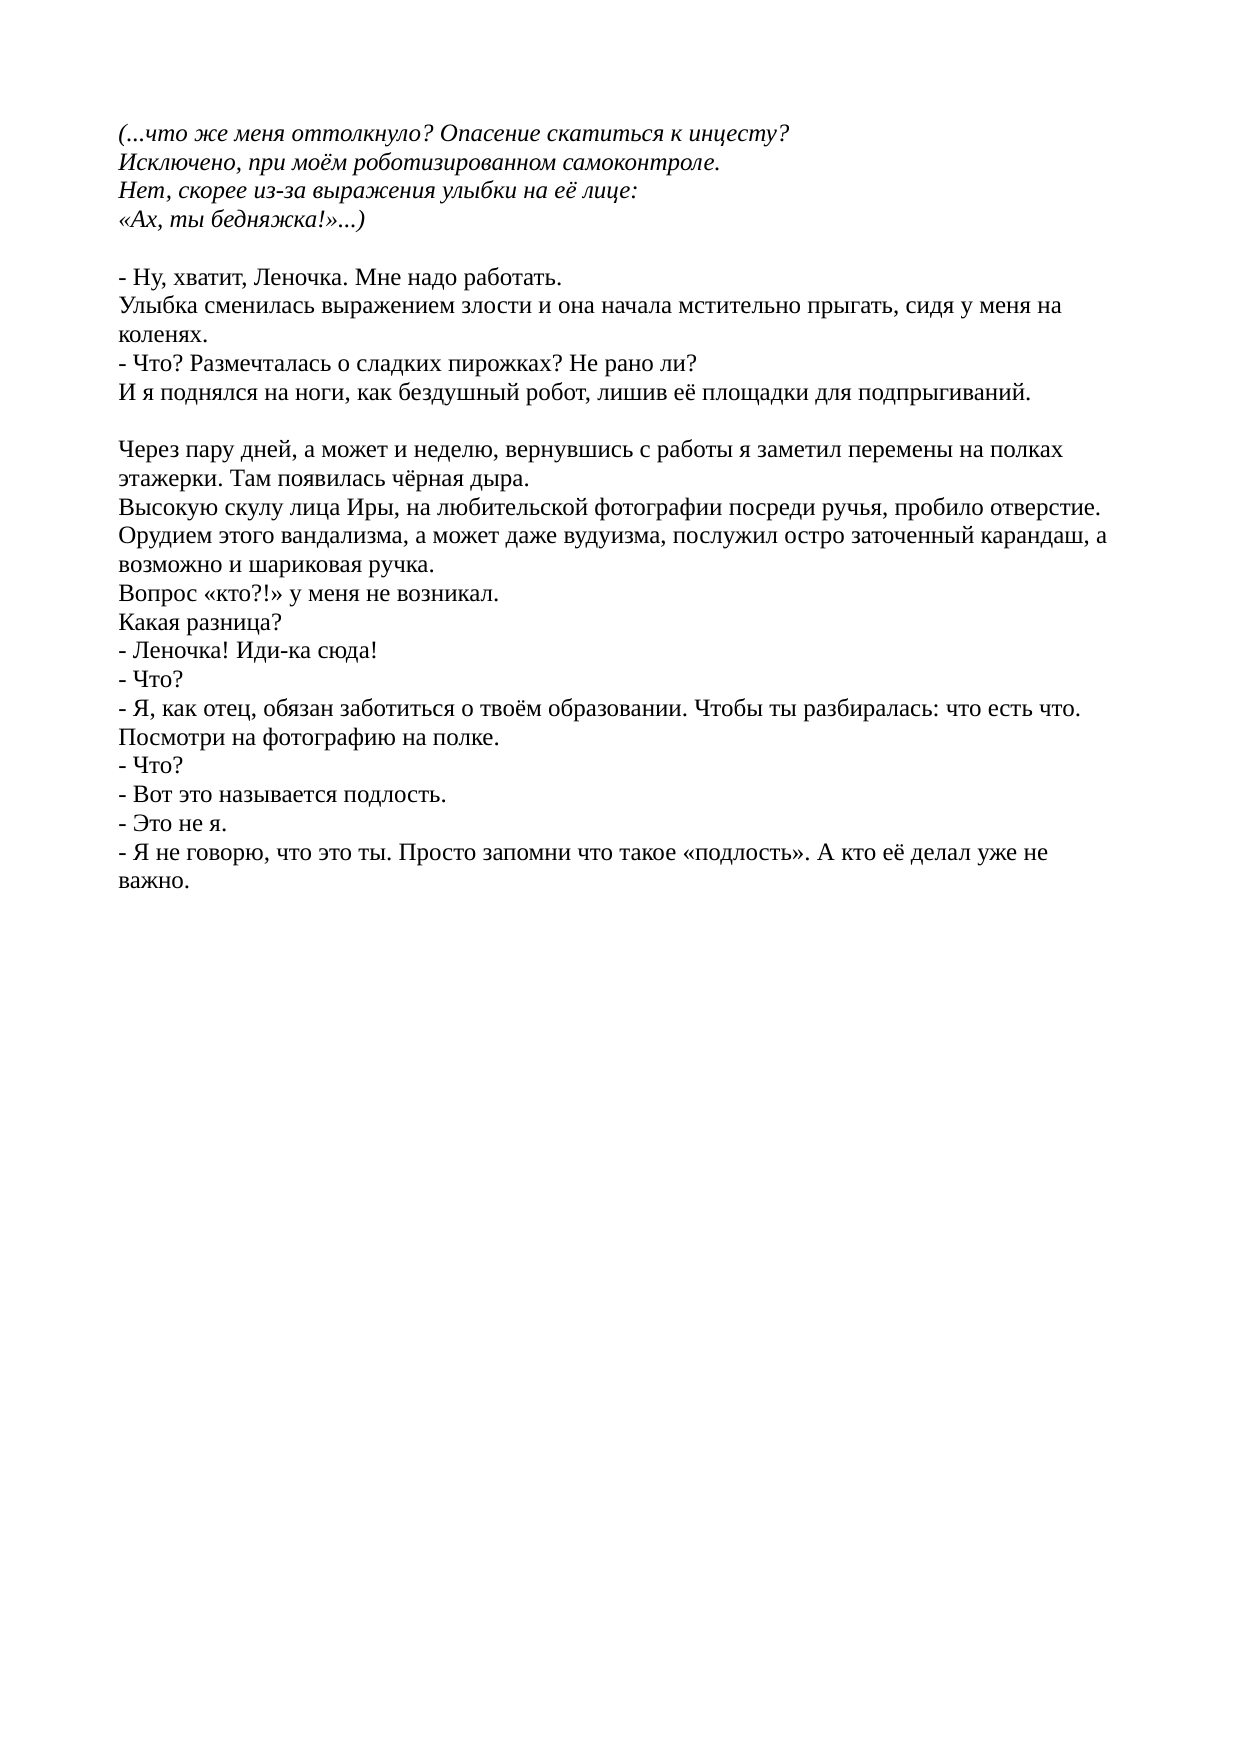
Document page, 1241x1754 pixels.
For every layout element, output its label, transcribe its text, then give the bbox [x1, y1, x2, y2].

text Высокую скулу лица Иры, на любительской фотографии посреди ручья, пробило отверстие. [118, 492, 1122, 521]
text - Что? [118, 664, 1122, 693]
text Вопрос «кто?!» у меня не возникал. [118, 578, 1122, 607]
text Через пару дней, а может и неделю, вернувшись с работы я заметил перемены на полках этажерки. Там появилась чёрная дыра. [118, 434, 1122, 492]
text Нет, скорее из-за выражения улыбки на её лице: [118, 176, 1122, 204]
text И я поднялся на ноги, как бездушный робот, лишив её площадки для подпрыгиваний. [118, 377, 1122, 406]
text - Я не говорю, что это ты. Просто запомни что такое «подлость». А кто её делал уже не важно. [118, 837, 1122, 894]
text - Леночка! Иди-ка сюда! [118, 636, 1122, 664]
text - Я, как отец, обязан заботиться о твоём образовании. Чтобы ты разбиралась: что есть что. Посмотри на фотографию на полке. [118, 693, 1122, 751]
text - Ну, хватит, Леночка. Мне надо работать. [118, 262, 1122, 291]
text - Это не я. [118, 808, 1122, 837]
text - Что? Размечталась о сладких пирожках? Не рано ли? [118, 348, 1122, 377]
text - Вот это называется подлость. [118, 779, 1122, 808]
text Какая разница? [118, 607, 1122, 636]
text - Что? [118, 751, 1122, 779]
text Орудием этого вандализма, а может даже вудуизма, послужил остро заточенный карандаш, а возможно и шариковая ручка. [118, 521, 1122, 578]
text (...что же меня оттолкнуло? Опасение скатиться к инцесту? [118, 118, 1122, 147]
text «Ах, ты бедняжка!»...) [118, 204, 1122, 233]
text Улыбка сменилась выражением злости и она начала мстительно прыгать, сидя у меня на коленях. [118, 291, 1122, 348]
text Исключено, при моём роботизированном самоконтроле. [118, 147, 1122, 176]
